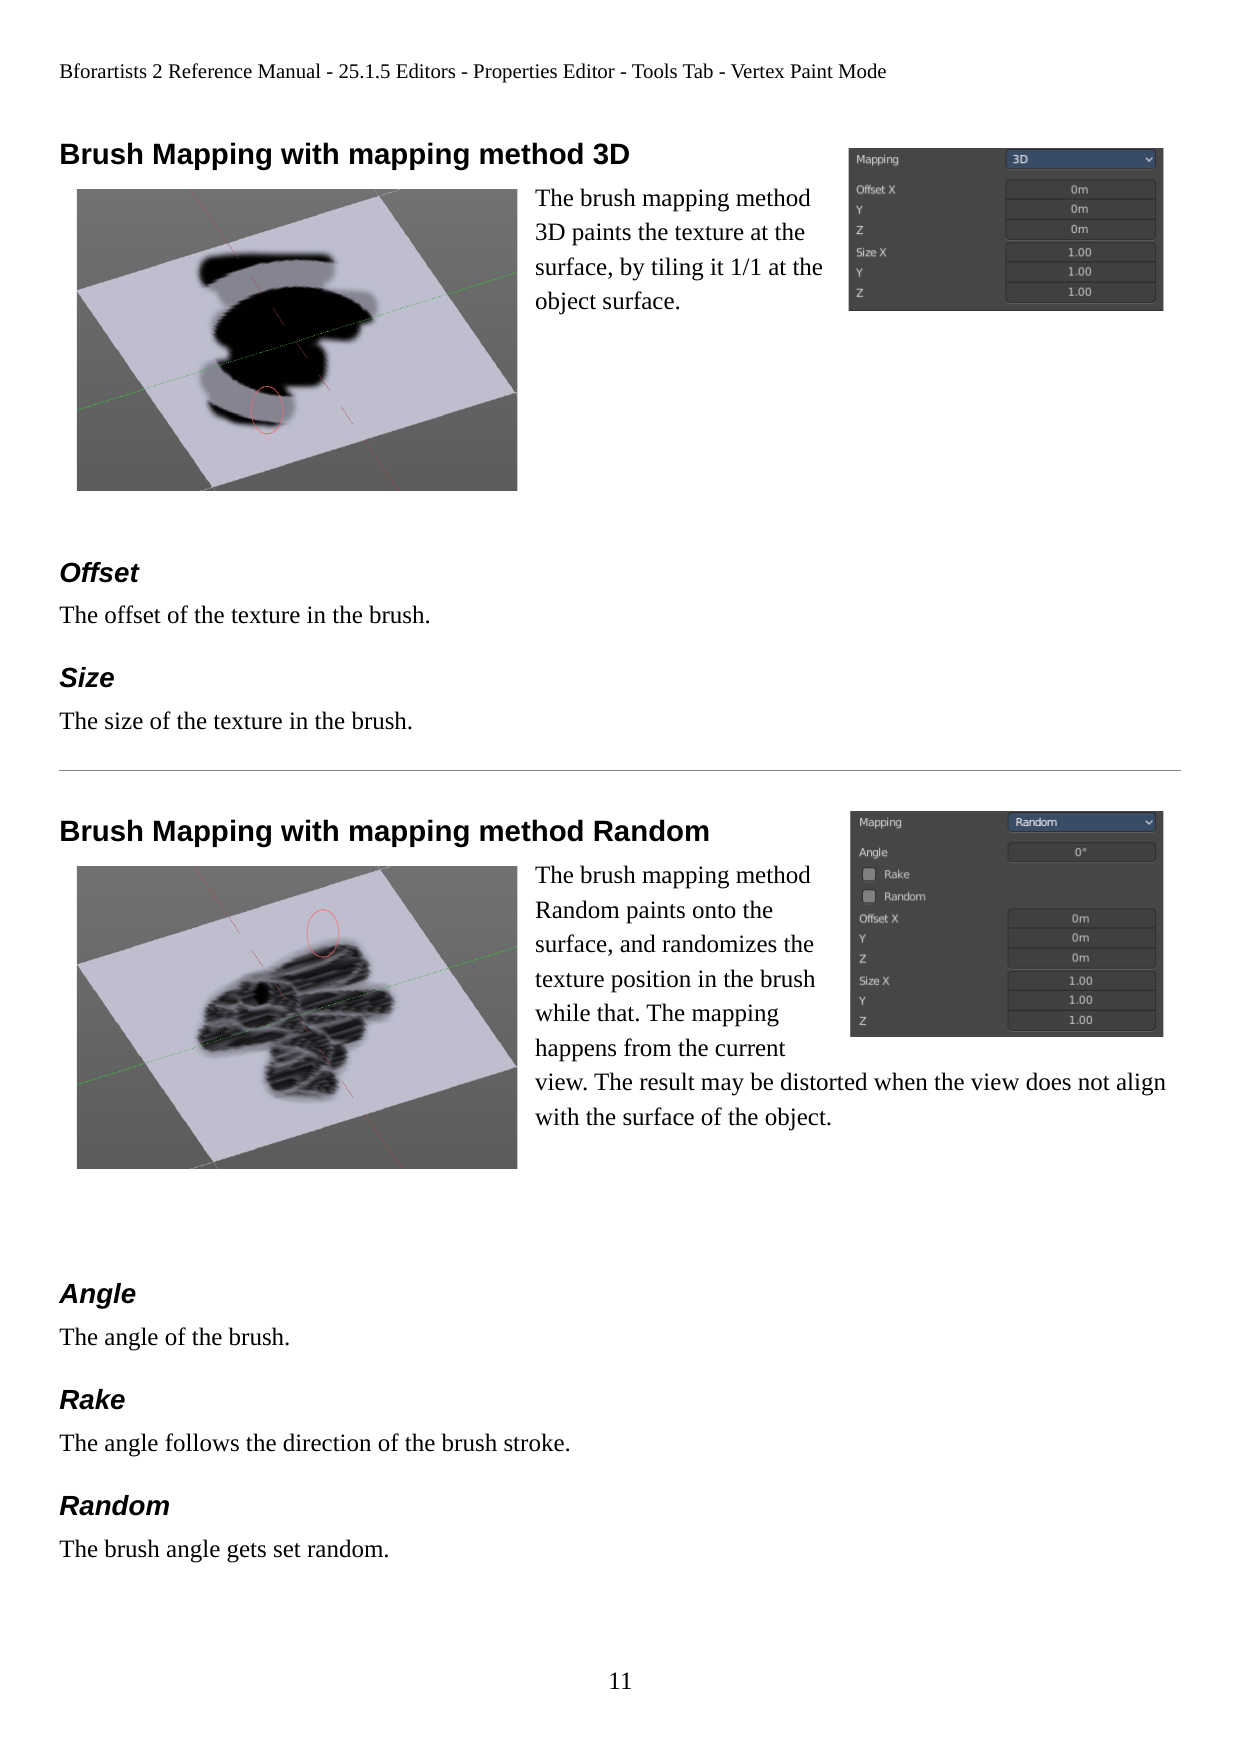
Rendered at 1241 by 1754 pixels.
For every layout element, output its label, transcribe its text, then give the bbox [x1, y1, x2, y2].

subtitle Brush Mapping with mapping method 3D [59, 137, 1181, 170]
subtitle Offset [59, 556, 1181, 588]
text The size of the texture in the brush. [59, 706, 1181, 735]
text The brush mapping method 3D paints the texture at the surface, by tiling it 1/1 at the object surface. [59, 183, 1181, 315]
text The angle of the brush. [59, 1322, 1181, 1351]
subtitle Size [59, 662, 1181, 694]
text The brush angle gets set random. [59, 1534, 1181, 1563]
subtitle Random [59, 1489, 1181, 1521]
picture [850, 811, 1164, 1037]
subtitle Angle [59, 1278, 1181, 1309]
text The offset of the texture in the brush. [59, 600, 1181, 629]
text The angle follows the direction of the brush stroke. [59, 1428, 1181, 1457]
subtitle Rake [59, 1383, 1181, 1415]
picture [848, 148, 1164, 311]
subtitle Brush Mapping with mapping method Random [59, 814, 850, 848]
picture [76, 866, 518, 1169]
picture [76, 189, 518, 491]
text The brush mapping method Random paints onto the surface, and randomizes the texture position in the brush while that. The mapping happens from the current view. The result may be distorted when the view does not align with the surface of the object. [59, 860, 1181, 1130]
